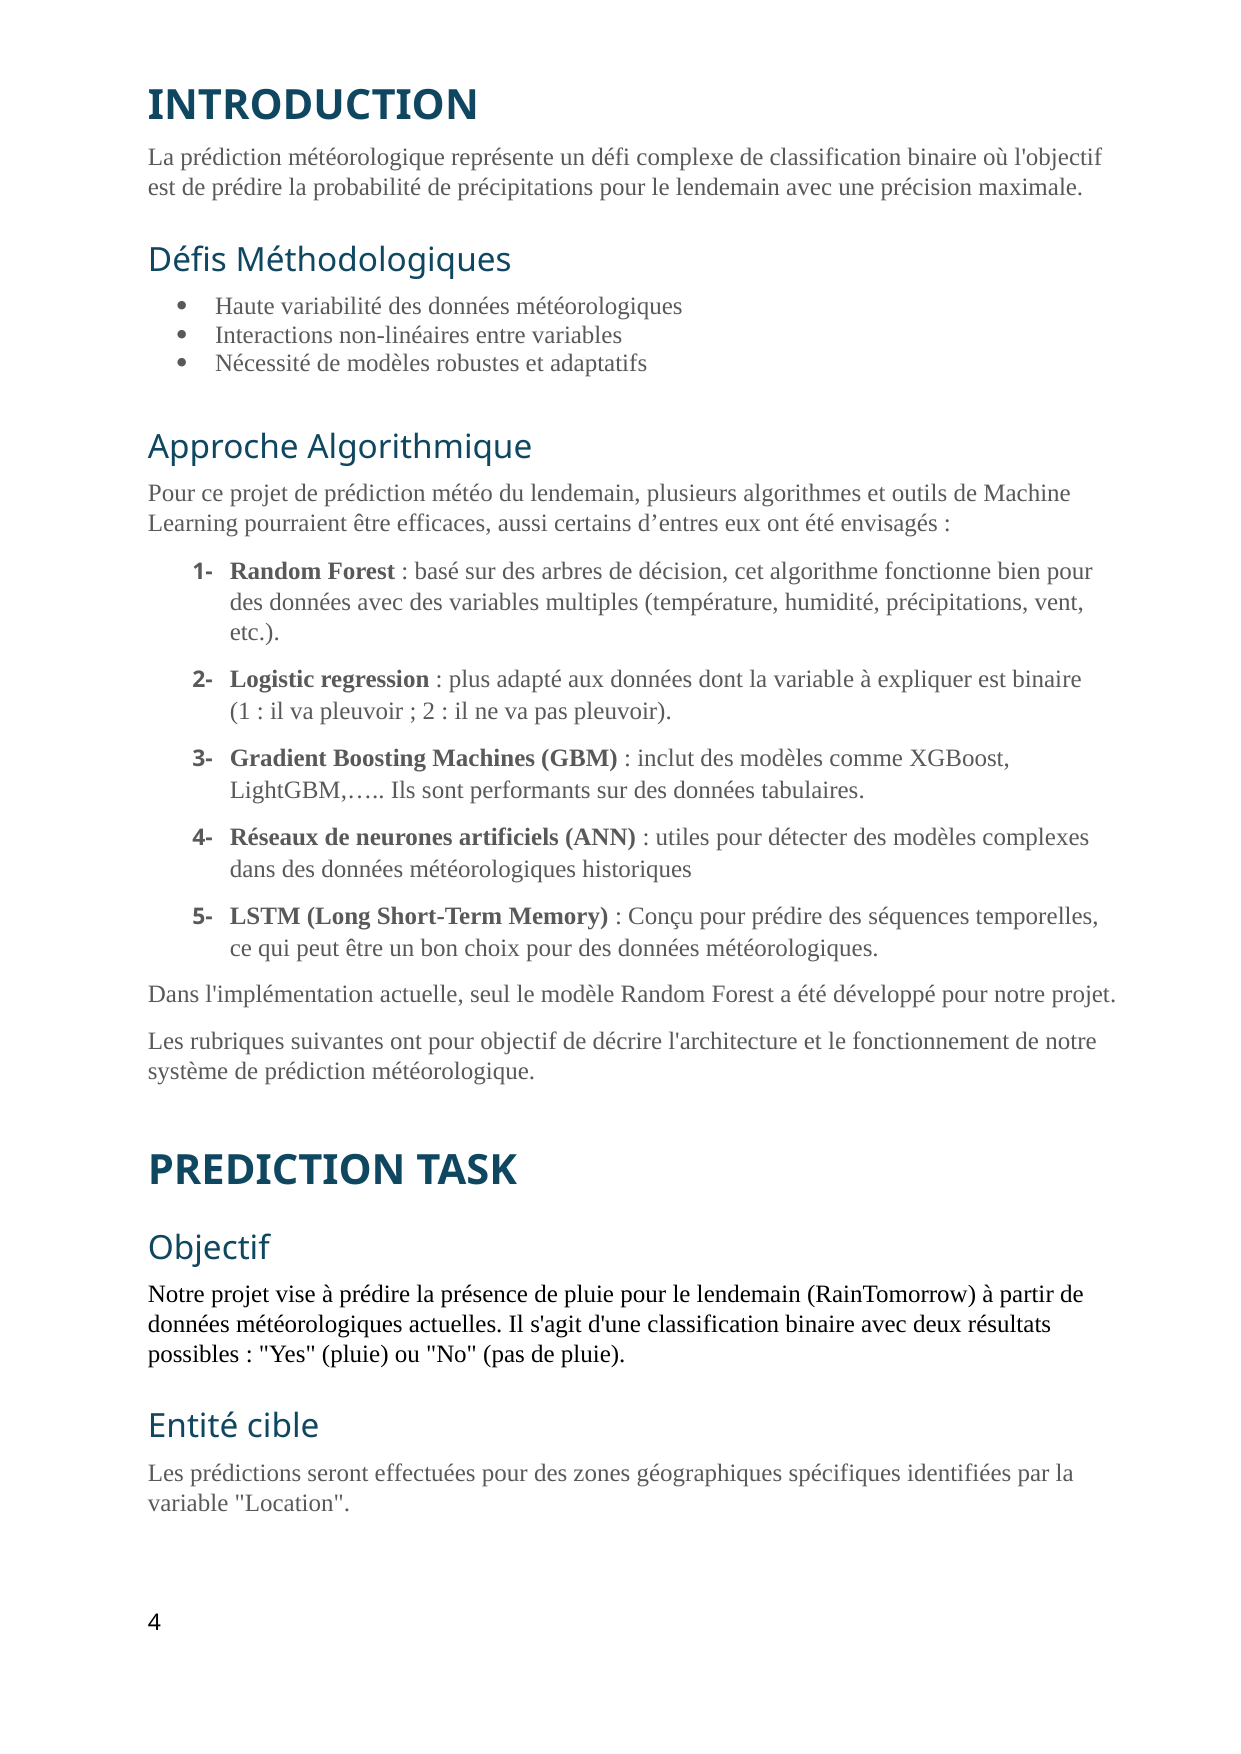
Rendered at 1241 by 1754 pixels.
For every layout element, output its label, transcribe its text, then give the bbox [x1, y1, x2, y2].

subtitle Approche Algorithmique [148, 423, 1122, 468]
text Les rubriques suivantes ont pour objectif de décrire l'architecture et le fonctionnement de notre système de prédiction météorologique. [148, 1026, 1122, 1084]
subtitle INTRODUCTION [148, 75, 1122, 132]
list Random Forest : basé sur des arbres de décision, cet algorithme fonctionne bien pour des données avec des variables multiples (température, humidité, précipitations, vent, etc.). [192, 554, 1122, 646]
text Pour ce projet de prédiction météo du lendemain, plusieurs algorithmes et outils de Machine Learning pourraient être efficaces, aussi certains d’entres eux ont été envisagés : [148, 478, 1122, 537]
list Réseaux de neurones artificiels (ANN) : utiles pour détecter des modèles complexes dans des données météorologiques historiques [192, 821, 1122, 882]
list Interactions non-linéaires entre variables [177, 320, 1122, 348]
list Gradient Boosting Machines (GBM) : inclut des modèles comme XGBoost, LightGBM,….. Ils sont performants sur des données tabulaires. [192, 742, 1122, 803]
text Dans l'implémentation actuelle, seul le modèle Random Forest a été développé pour notre projet. [148, 979, 1122, 1008]
subtitle Objectif [148, 1224, 1122, 1269]
subtitle Entité cible [148, 1402, 1122, 1448]
list Logistic regression : plus adapté aux données dont la variable à expliquer est binaire (1 : il va pleuvoir ; 2 : il ne va pas pleuvoir). [192, 663, 1122, 724]
list Nécessité de modèles robustes et adaptatifs [177, 348, 1122, 377]
text La prédiction météorologique représente un défi complexe de classification binaire où l'objectif est de prédire la probabilité de précipitations pour le lendemain avec une précision maximale. [148, 142, 1122, 201]
list Haute variabilité des données météorologiques [177, 291, 1122, 320]
text Notre projet vise à prédire la présence de pluie pour le lendemain (RainTomorrow) à partir de données météorologiques actuelles. Il s'agit d'une classification binaire avec deux résultats possibles : "Yes" (pluie) ou "No" (pas de pluie). [148, 1279, 1122, 1368]
subtitle Défis Méthodologiques [148, 235, 1122, 281]
list LSTM (Long Short-Term Memory) : Conçu pour prédire des séquences temporelles, ce qui peut être un bon choix pour des données météorologiques. [192, 900, 1122, 961]
text Les prédictions seront effectuées pour des zones géographiques spécifiques identifiées par la variable "Location". [148, 1458, 1122, 1516]
subtitle PREDICTION TASK [148, 1140, 1122, 1197]
